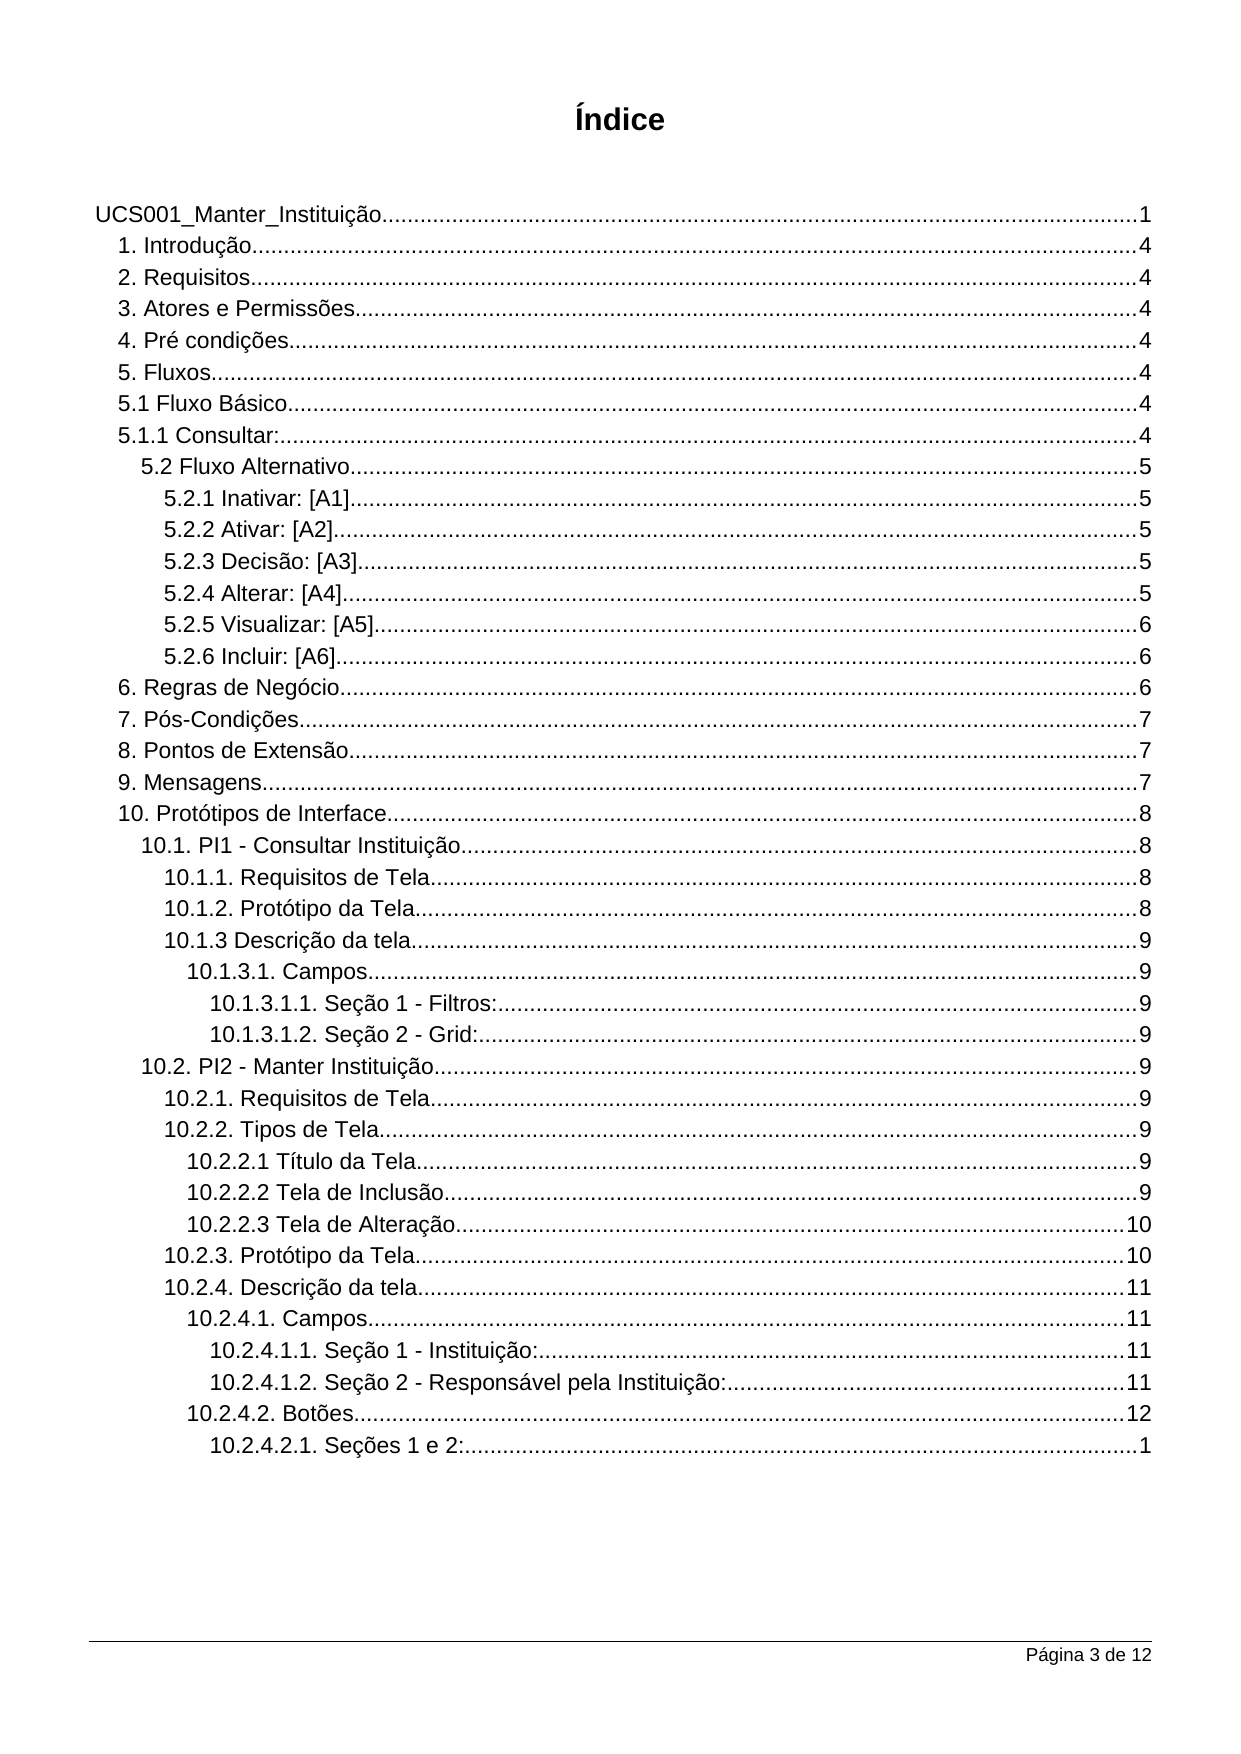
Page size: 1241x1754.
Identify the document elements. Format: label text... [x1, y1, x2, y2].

text 5.2.1 Inativar: [A1] 5 [157, 485, 1152, 511]
text 10.1.3.1.2. Seção 2 - Grid: 9 [203, 1021, 1152, 1048]
text 5.2.4 Alterar: [A4] 5 [157, 579, 1152, 606]
text 10.2.2.1 Título da Tela 9 [180, 1148, 1152, 1174]
text 8. Pontos de Extensão 7 [111, 737, 1152, 764]
text 2. Requisitos 4 [111, 264, 1152, 290]
text 3. Atores e Permissões 4 [111, 295, 1152, 322]
text 10.2. PI2 - Manter Instituição 9 [134, 1053, 1152, 1079]
text 5.1.1 Consultar: 4 [111, 422, 1152, 448]
text 10.2.4.2. Botões 12 [180, 1400, 1152, 1426]
text 5.2.2 Ativar: [A2] 5 [157, 516, 1152, 543]
text 10.1.2. Protótipo da Tela 8 [157, 895, 1152, 921]
text 5.2.3 Decisão: [A3] 5 [157, 548, 1152, 574]
text 10.1.3.1.1. Seção 1 - Filtros: 9 [203, 990, 1152, 1016]
text 5.2.5 Visualizar: [A5] 6 [157, 611, 1152, 637]
text 5. Fluxos 4 [111, 358, 1152, 385]
text 6. Regras de Negócio 6 [111, 674, 1152, 701]
text 10.1.3.1. Campos 9 [180, 958, 1152, 984]
text 10.2.4.1. Campos 11 [180, 1305, 1152, 1332]
text 10.2.2.2 Tela de Inclusão 9 [180, 1179, 1152, 1206]
text 10.2.4.1.1. Seção 1 - Instituição: 11 [203, 1337, 1152, 1363]
text 10.2.4.2.1. Seções 1 e 2: 1 [203, 1432, 1152, 1458]
text 4. Pré condições 4 [111, 327, 1152, 353]
text 10.1.1. Requisitos de Tela 8 [157, 863, 1152, 890]
text 10.2.2.3 Tela de Alteração 10 [180, 1211, 1152, 1237]
text 5.2.6 Incluir: [A6] 6 [157, 643, 1152, 669]
text 7. Pós-Condições 7 [111, 706, 1152, 732]
text Índice [88, 101, 1152, 137]
text 10.2.4. Descrição da tela 11 [157, 1274, 1152, 1300]
text 10.2.2. Tipos de Tela 9 [157, 1116, 1152, 1142]
text 5.1 Fluxo Básico 4 [111, 390, 1152, 416]
text 10.2.4.1.2. Seção 2 - Responsável pela Instituição: 11 [203, 1368, 1152, 1395]
text 10.2.1. Requisitos de Tela 9 [157, 1084, 1152, 1111]
text 10.2.3. Protótipo da Tela 10 [157, 1242, 1152, 1269]
text 10.1. PI1 - Consultar Instituição 8 [134, 832, 1152, 858]
text 5.2 Fluxo Alternativo 5 [134, 453, 1152, 479]
text 1. Introdução 4 [111, 232, 1152, 259]
text UCS001_Manter_Instituição 1 [88, 201, 1152, 227]
text 10.1.3 Descrição da tela 9 [157, 927, 1152, 953]
text 9. Mensagens 7 [111, 769, 1152, 795]
text 10. Protótipos de Interface 8 [111, 800, 1152, 827]
